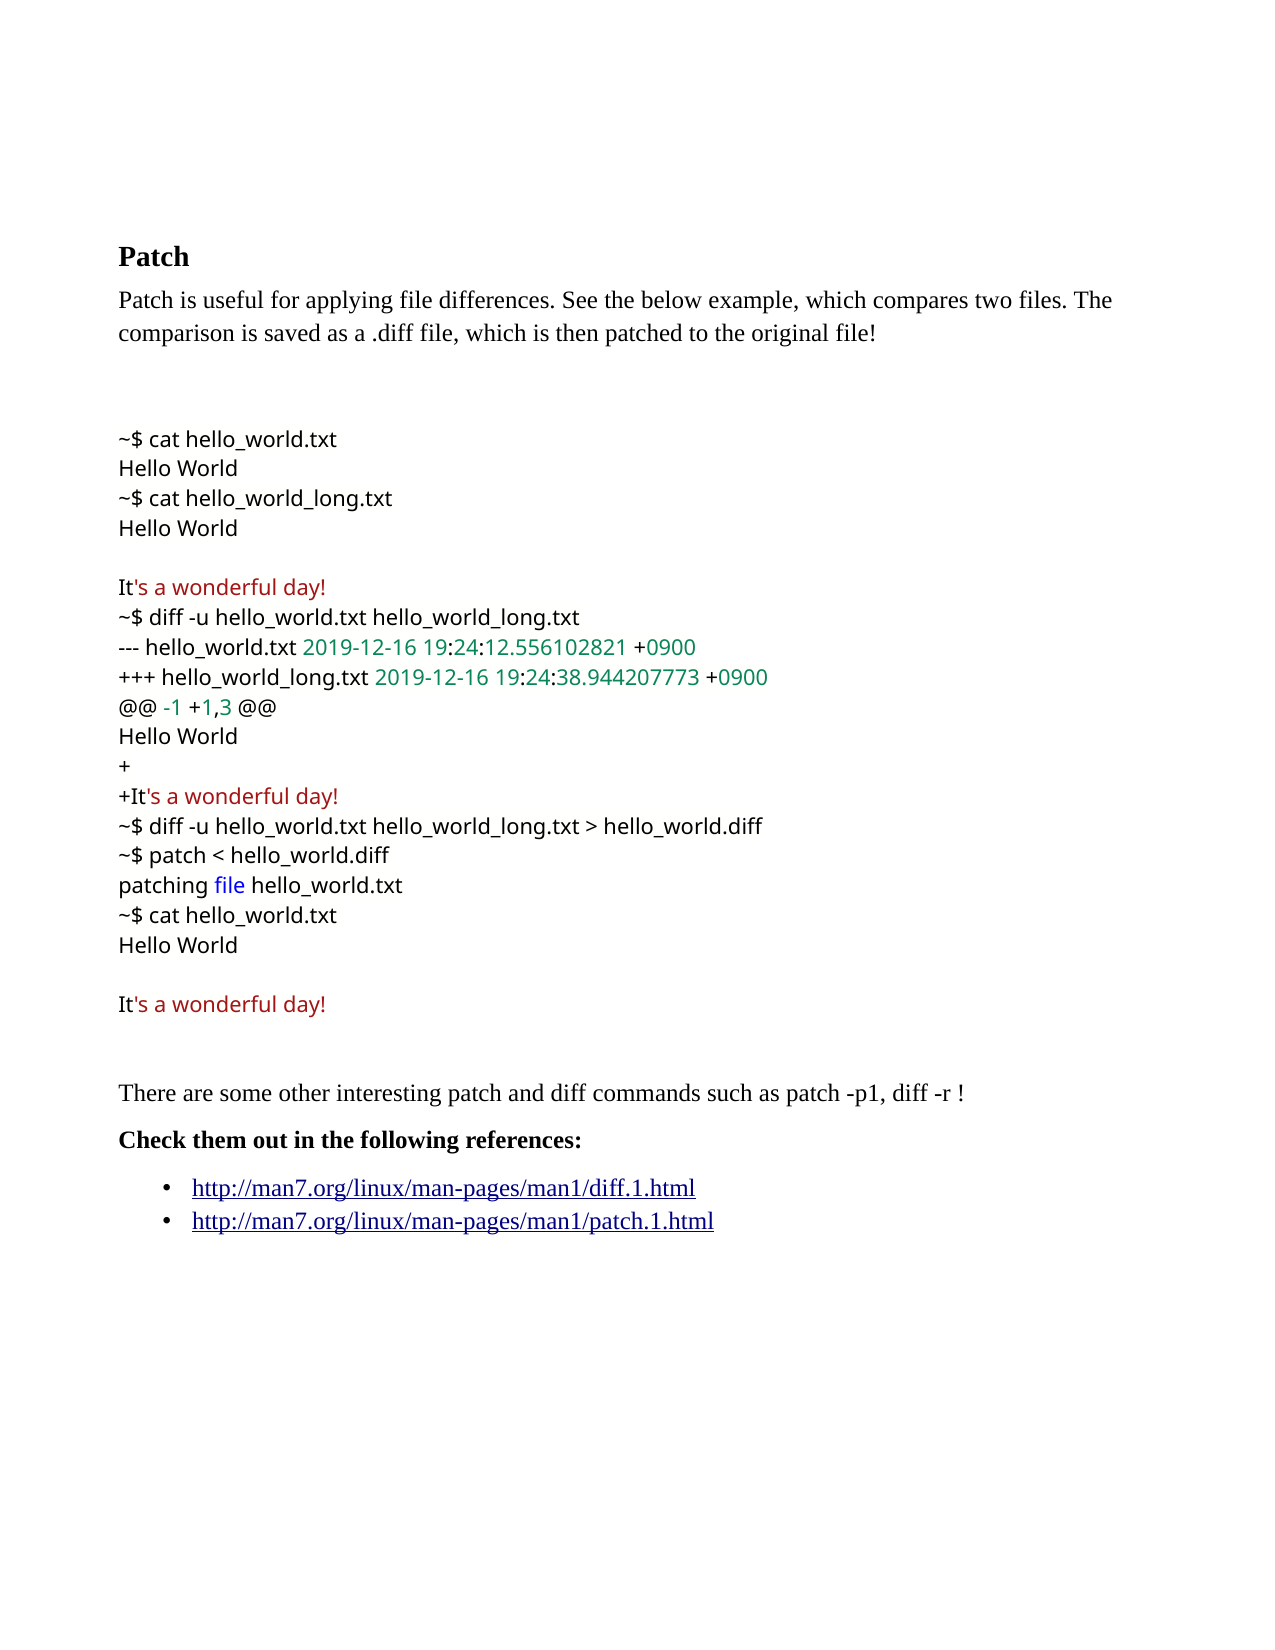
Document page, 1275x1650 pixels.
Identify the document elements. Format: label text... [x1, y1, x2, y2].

text patching file hello_world.txt [118, 870, 1157, 900]
text +++ hello_world_long.txt 2019-12-16 19:24:38.944207773 +0900 [118, 662, 1157, 692]
text Hello World [118, 513, 1157, 543]
text @@ -1 +1,3 @@ [118, 692, 1157, 721]
text +It's a wonderful day! [118, 781, 1157, 811]
text It's a wonderful day! [118, 989, 1157, 1019]
text There are some other interesting patch and diff commands such as patch -p1, diff -r ! [118, 1078, 1157, 1106]
text ~$ diff -u hello_world.txt hello_world_long.txt > hello_world.diff [118, 811, 1157, 841]
text Hello World [118, 453, 1157, 483]
text + [118, 751, 1157, 781]
text ~$ cat hello_world.txt [118, 423, 1157, 453]
text Patch is useful for applying file differences. See the below example, which compares two files. The comparison is saved as a .diff file, which is then patched to the original file! [118, 285, 1157, 347]
text ~$ cat hello_world.txt [118, 900, 1157, 930]
list http://man7.org/linux/man-pages/man1/patch.1.html [162, 1206, 1157, 1235]
text Hello World [118, 930, 1157, 960]
text --- hello_world.txt 2019-12-16 19:24:12.556102821 +0900 [118, 632, 1157, 662]
text ~$ patch < hello_world.diff [118, 841, 1157, 870]
text ~$ cat hello_world_long.txt [118, 483, 1157, 513]
text Check them out in the following references: [118, 1125, 1157, 1154]
text It's a wonderful day! [118, 572, 1157, 602]
list http://man7.org/linux/man-pages/man1/diff.1.html [162, 1173, 1157, 1202]
text Hello World [118, 721, 1157, 751]
text ~$ diff -u hello_world.txt hello_world_long.txt [118, 602, 1157, 632]
subtitle Patch [118, 239, 1157, 273]
